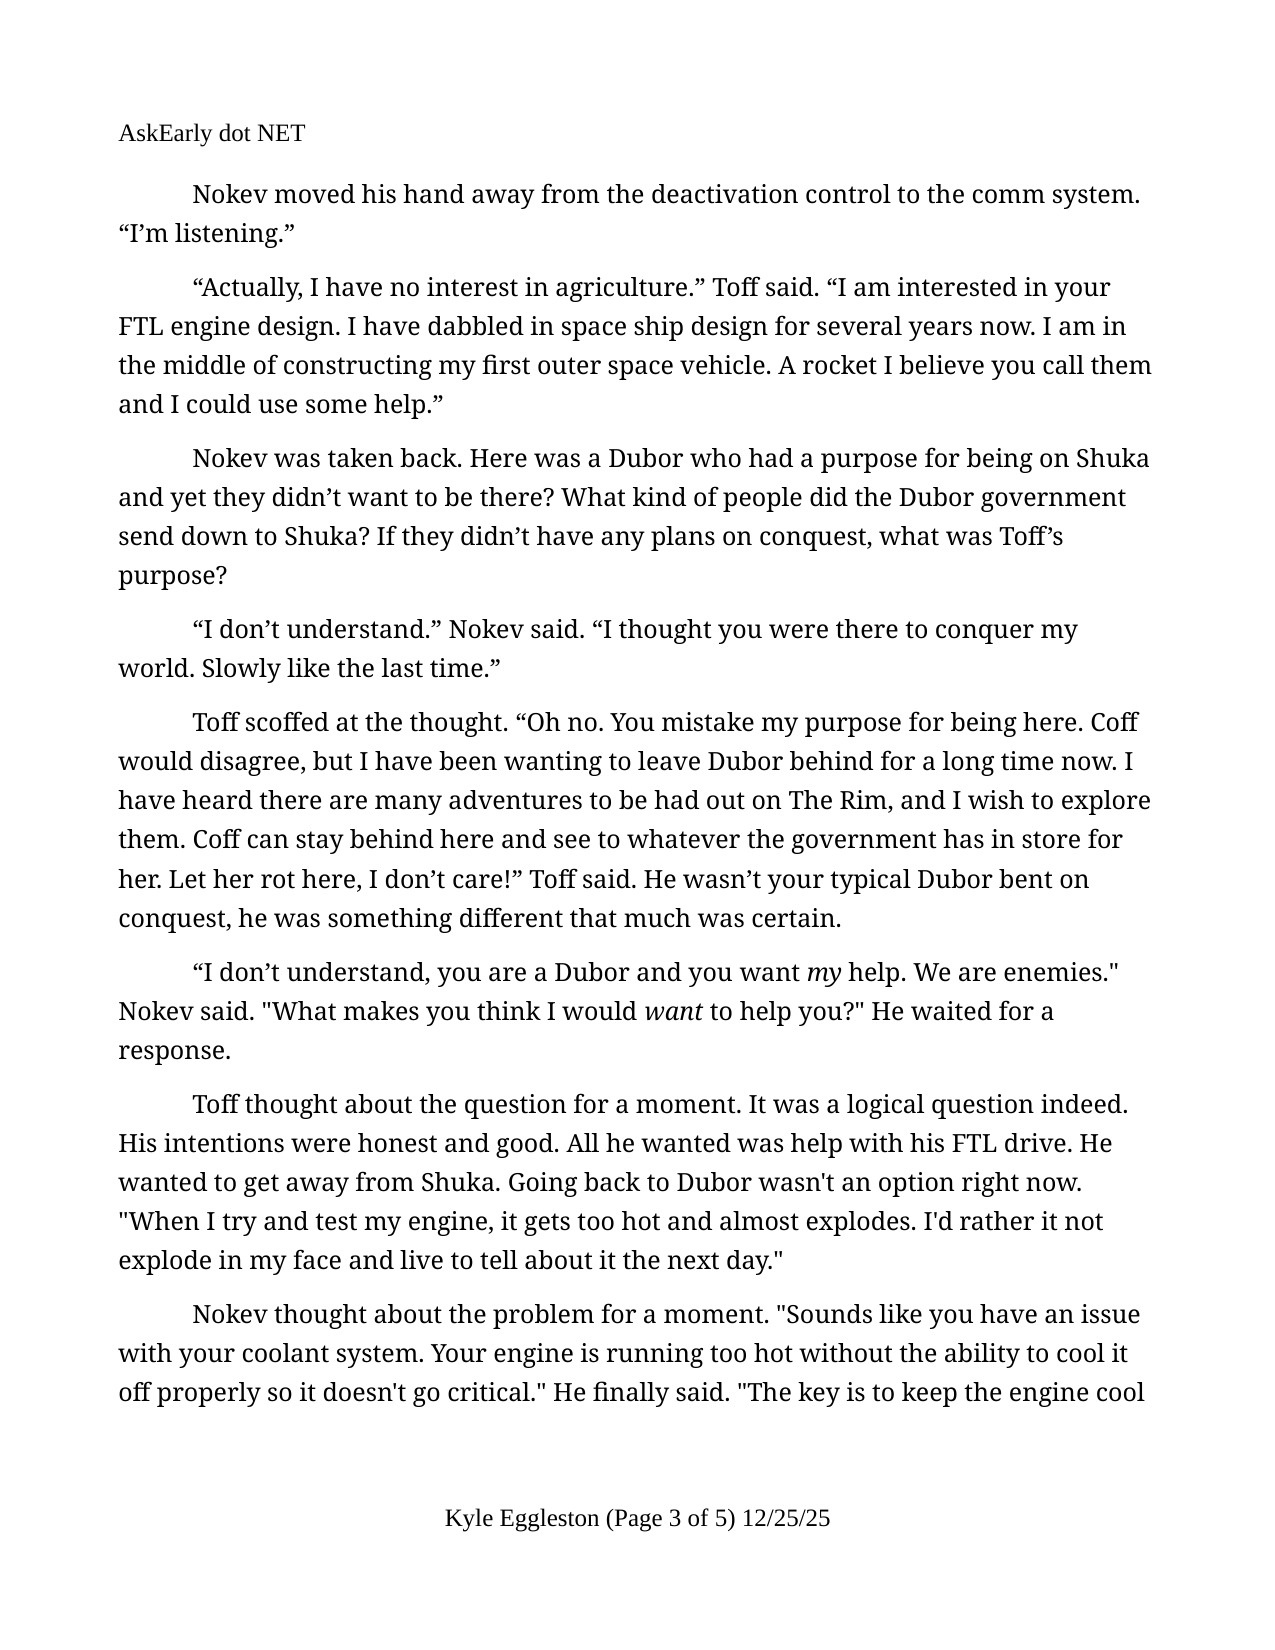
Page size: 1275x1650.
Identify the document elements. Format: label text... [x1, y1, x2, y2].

text Nokev was taken back. Here was a Dubor who had a purpose for being on Shuka and yet they didn’t want to be there? What kind of people did the Dubor government send down to Shuka? If they didn’t have any plans on conquest, what was Toff’s purpose? [118, 441, 1157, 592]
text “Actually, I have no interest in agriculture.” Toff said. “I am interested in your FTL engine design. I have dabbled in space ship design for several years now. I am in the middle of constructing my first outer space vehicle. A rocket I believe you call them and I could use some help.” [118, 269, 1157, 421]
text Toff thought about the question for a moment. It was a logical question indeed. His intentions were honest and good. All he wanted was help with his FTL drive. He wanted to get away from Shuka. Going back to Dubor wasn't an option right now. "When I try and test my engine, it gets too hot and almost explodes. I'd rather it not explode in my face and live to tell about it the next day." [118, 1086, 1157, 1277]
text “I don’t understand, you are a Dubor and you want my help. We are enemies." Nokev said. "What makes you think I would want to help you?" He waited for a response. [118, 954, 1157, 1067]
text Toff scoffed at the thought. “Oh no. You mistake my purpose for being here. Coff would disagree, but I have been wanting to leave Dubor behind for a long time now. I have heard there are many adventures to be had out on The Rim, and I wish to explore them. Coff can stay behind here and see to whatever the government has in store for her. Let her rot here, I don’t care!” Toff said. He wasn’t your typical Dubor bent on conquest, he was something different that much was certain. [118, 705, 1157, 934]
text Nokev thought about the problem for a moment. "Sounds like you have an issue with your coolant system. Your engine is running too hot without the ability to cool it off properly so it doesn't go critical." He finally said. "The key is to keep the engine cool [118, 1297, 1157, 1409]
text Nokev moved his hand away from the deactivation control to the comm system. “I’m listening.” [118, 176, 1157, 249]
text “I don’t understand.” Nokev said. “I thought you were there to conquer my world. Slowly like the last time.” [118, 612, 1157, 685]
